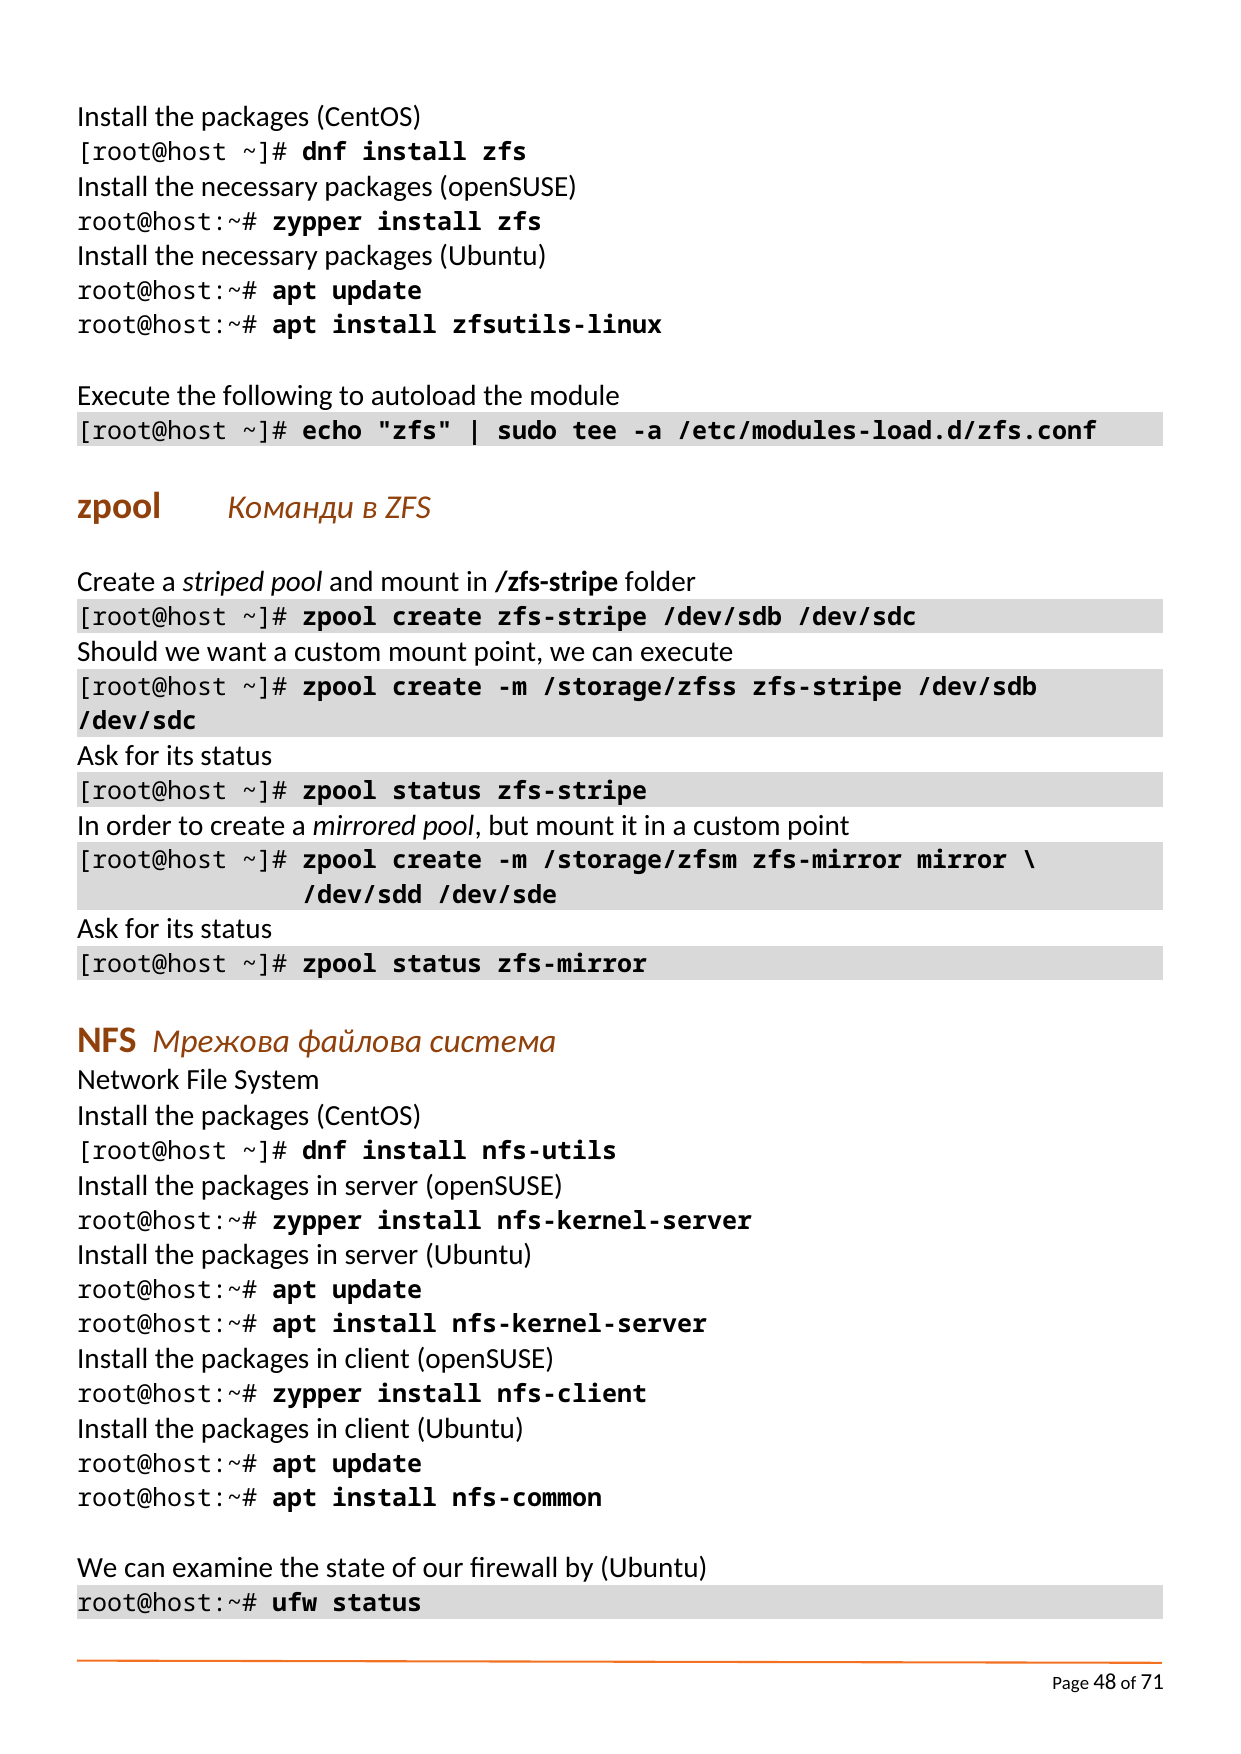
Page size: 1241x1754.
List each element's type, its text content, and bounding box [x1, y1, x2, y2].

text Install the necessary packages (openSUSE) [77, 168, 1163, 203]
text Network File System [77, 1061, 1163, 1097]
text Install the packages in client (Ubuntu) [77, 1410, 1163, 1446]
text Install the packages in server (openSUSE) [77, 1167, 1163, 1202]
text [root@host ~]# zpool create -m /storage/zfsm zfs-mirror mirror \ [77, 842, 1163, 876]
text We can examine the state of our firewall by (Ubuntu) [77, 1549, 1163, 1585]
text root@host:~# zypper install nfs-kernel-server [77, 1202, 1163, 1236]
text root@host:~# ufw status [77, 1585, 1163, 1619]
text Install the packages (CentOS) [77, 1097, 1163, 1133]
text Install the packages in client (openSUSE) [77, 1340, 1163, 1376]
text Ask for its status [77, 737, 1163, 772]
text Create a striped pool and mount in /zfs-stripe folder [77, 563, 1163, 599]
text Ask for its status [77, 910, 1163, 946]
text Install the packages in server (Ubuntu) [77, 1236, 1163, 1272]
text [root@host ~]# echo "zfs" | sudo tee -a /etc/modules-load.d/zfs.conf [77, 412, 1163, 446]
text Install the necessary packages (Ubuntu) [77, 237, 1163, 273]
text [root@host ~]# zpool create -m /storage/zfss zfs-stripe /dev/sdb /dev/sdc [77, 669, 1163, 737]
subtitle NFS Мрежова файлова система [77, 1016, 1163, 1061]
text [root@host ~]# zpool create zfs-stripe /dev/sdb /dev/sdc [77, 599, 1163, 633]
text In order to create a mirrored pool, but mount it in a custom point [77, 807, 1163, 842]
text root@host:~# zypper install nfs-client [77, 1376, 1163, 1410]
text root@host:~# apt update [77, 1272, 1163, 1306]
text [root@host ~]# dnf install nfs-utils [77, 1133, 1163, 1167]
text Should we want a custom mount point, we can execute [77, 633, 1163, 669]
text Install the packages (CentOS) [77, 98, 1163, 133]
text Execute the following to autoload the module [77, 377, 1163, 412]
text root@host:~# apt install nfs-kernel-server [77, 1306, 1163, 1340]
text [root@host ~]# dnf install zfs [77, 133, 1163, 168]
text root@host:~# apt update [77, 273, 1163, 307]
text root@host:~# apt install zfsutils-linux [77, 307, 1163, 341]
text root@host:~# apt install nfs-common [77, 1479, 1163, 1514]
subtitle zpool Команди в ZFS [77, 482, 1163, 528]
text [root@host ~]# zpool status zfs-mirror [77, 946, 1163, 980]
text [root@host ~]# zpool status zfs-stripe [77, 772, 1163, 807]
text root@host:~# apt update [77, 1446, 1163, 1479]
text /dev/sdd /dev/sde [77, 876, 1163, 910]
text root@host:~# zypper install zfs [77, 203, 1163, 237]
